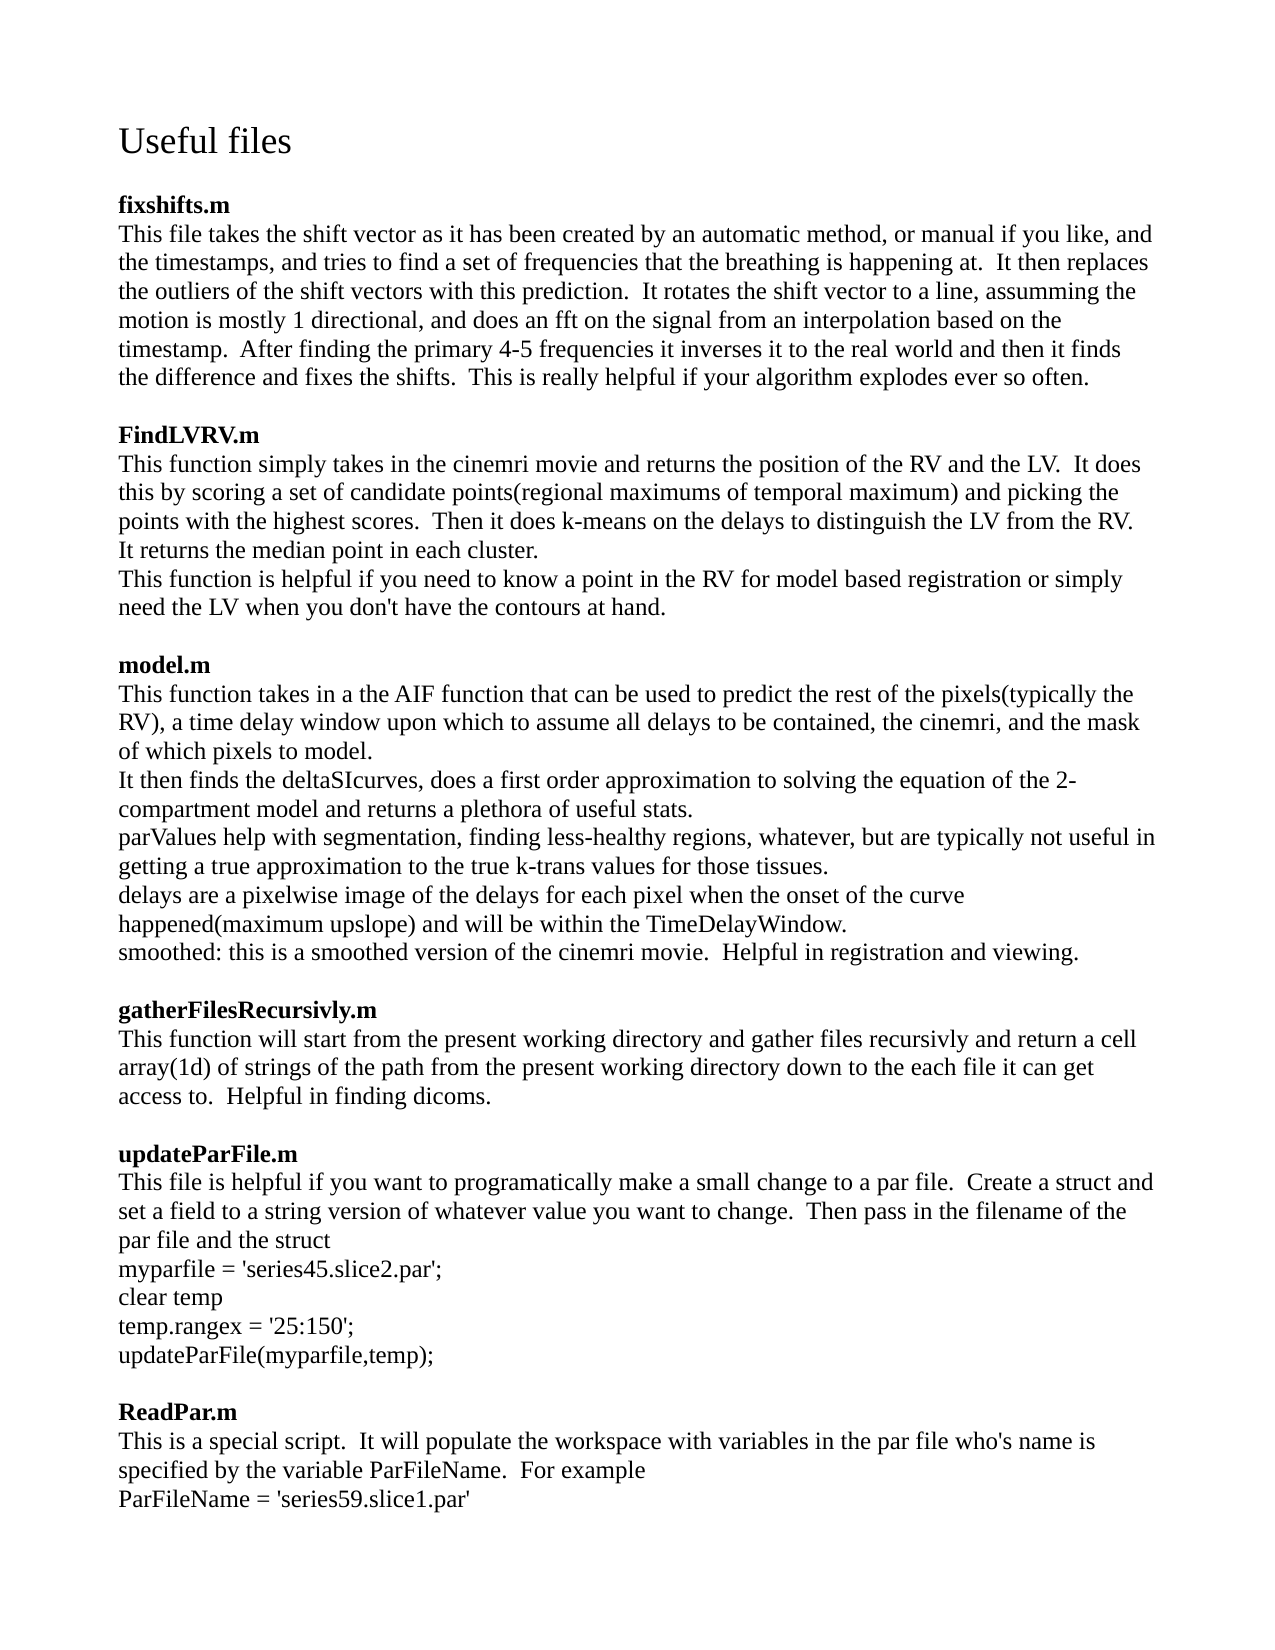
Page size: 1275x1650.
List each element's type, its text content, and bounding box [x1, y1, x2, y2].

text This file is helpful if you want to programatically make a small change to a par file. Create a struct and set a field to a string version of whatever value you want to change. Then pass in the filename of the par file and the struct [118, 1167, 1157, 1254]
text It then finds the deltaSIcurves, does a first order approximation to solving the equation of the 2-compartment model and returns a plethora of useful stats. [118, 765, 1157, 822]
text gatherFilesRecursivly.m [118, 995, 1157, 1024]
text updateParFile(myparfile,temp); [118, 1340, 1157, 1369]
text smoothed: this is a smoothed version of the cinemri movie. Helpful in registration and viewing. [118, 937, 1157, 966]
text parValues help with segmentation, finding less-healthy regions, whatever, but are typically not useful in getting a true approximation to the true k-trans values for those tissues. [118, 822, 1157, 880]
text myparfile = 'series45.slice2.par'; [118, 1254, 1157, 1282]
text fixshifts.m [118, 190, 1157, 219]
text This function simply takes in the cinemri movie and returns the position of the RV and the LV. It does this by scoring a set of candidate points(regional maximums of temporal maximum) and picking the points with the highest scores. Then it does k-means on the delays to distinguish the LV from the RV. It returns the median point in each cluster. [118, 449, 1157, 564]
text This function takes in a the AIF function that can be used to predict the rest of the pixels(typically the RV), a time delay window upon which to assume all delays to be contained, the cinemri, and the mask of which pixels to model. [118, 679, 1157, 765]
text updateParFile.m [118, 1139, 1157, 1167]
text FindLVRV.m [118, 420, 1157, 449]
text This file takes the shift vector as it has been created by an automatic method, or manual if you like, and the timestamps, and tries to find a set of frequencies that the breathing is happening at. It then replaces the outliers of the shift vectors with this prediction. It rotates the shift vector to a line, assumming the motion is mostly 1 directional, and does an fft on the signal from an interpolation based on the timestamp. After finding the primary 4-5 frequencies it inverses it to the real world and then it finds the difference and fixes the shifts. This is really helpful if your algorithm explodes ever so often. [118, 219, 1157, 391]
text ParFileName = 'series59.slice1.par' [118, 1484, 1157, 1512]
text delays are a pixelwise image of the delays for each pixel when the onset of the curve happened(maximum upslope) and will be within the TimeDelayWindow. [118, 880, 1157, 937]
text clear temp [118, 1282, 1157, 1311]
text Useful files [118, 118, 1157, 161]
text model.m [118, 650, 1157, 679]
text This is a special script. It will populate the workspace with variables in the par file who's name is specified by the variable ParFileName. For example [118, 1426, 1157, 1484]
text temp.rangex = '25:150'; [118, 1311, 1157, 1340]
text This function is helpful if you need to know a point in the RV for model based registration or simply need the LV when you don't have the contours at hand. [118, 564, 1157, 621]
text ReadPar.m [118, 1397, 1157, 1426]
text This function will start from the present working directory and gather files recursivly and return a cell array(1d) of strings of the path from the present working directory down to the each file it can get access to. Helpful in finding dicoms. [118, 1024, 1157, 1110]
